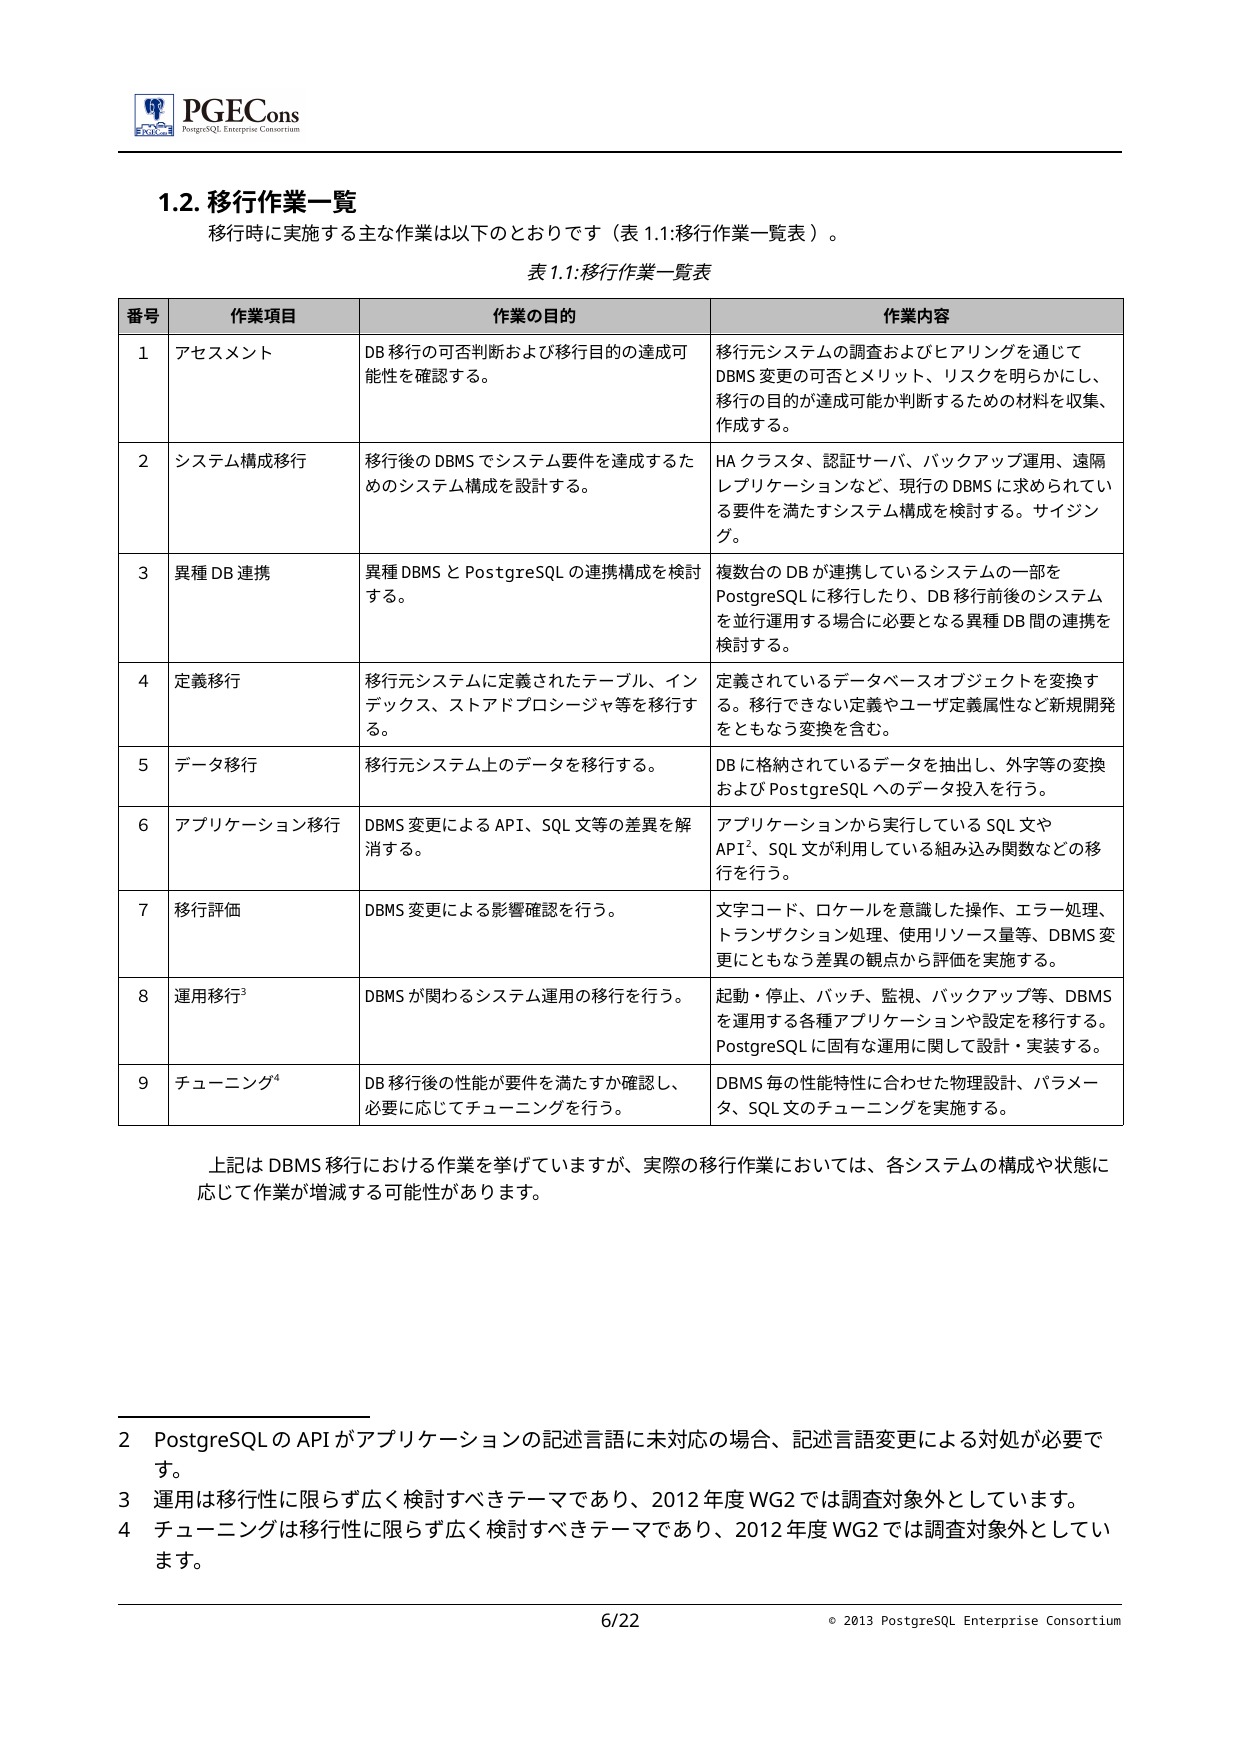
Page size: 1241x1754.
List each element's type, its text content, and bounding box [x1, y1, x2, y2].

table_cell アプリケーション移行 [169, 807, 359, 890]
table_cell 移行後のDBMSでシステム要件を達成するためのシステム構成を設計する。 [360, 443, 710, 553]
table_cell 移行評価 [169, 891, 359, 977]
text 移行時に実施する主な作業は以下のとおりです（表 1.1:移行作業一覧表 ）。 [197, 218, 1122, 246]
table_cell 異種DB連携 [169, 554, 359, 662]
table_header 作業の目的 [360, 299, 710, 333]
table_cell ３ [119, 554, 168, 662]
table_cell ４ [119, 663, 168, 746]
table_cell 定義移行 [169, 663, 359, 746]
picture [128, 88, 306, 142]
table_cell 文字コード、ロケールを意識した操作、エラー処理、トランザクション処理、使用リソース量等、DBMS変更にともなう差異の観点から評価を実施する。 [711, 891, 1123, 977]
table_cell システム構成移行 [169, 443, 359, 553]
table_cell ７ [119, 891, 168, 977]
table_cell ８ [119, 978, 168, 1063]
text 表 1.1:移行作業一覧表 [118, 258, 1122, 285]
table_cell アセスメント [169, 335, 359, 442]
table_cell HAクラスタ、認証サーバ、バックアップ運用、遠隔レプリケーションなど、現行のDBMSに求められている要件を満たすシステム構成を検討する。サイジング。 [711, 443, 1123, 553]
table_cell 異種DBMSとPostgreSQLの連携構成を検討する。 [360, 554, 710, 662]
table_cell 定義されているデータベースオブジェクトを変換する。移行できない定義やユーザ定義属性など新規開発をともなう変換を含む。 [711, 663, 1123, 746]
table_cell チューニング [169, 1065, 359, 1125]
table_cell 移行元システムの調査およびヒアリングを通じてDBMS変更の可否とメリット、リスクを明らかにし、移行の目的が達成可能か判断するための材料を収集、作成する。 [711, 335, 1123, 442]
table_cell DBMS毎の性能特性に合わせた物理設計、パラメータ、SQL文のチューニングを実施する。 [711, 1065, 1123, 1125]
table_cell 移行元システムに定義されたテーブル、インデックス、ストアドプロシージャ等を移行する。 [360, 663, 710, 746]
table_cell DBMS変更による影響確認を行う。 [360, 891, 710, 977]
table_cell 複数台のDBが連携しているシステムの一部をPostgreSQLに移行したり、DB移行前後のシステムを並行運用する場合に必要となる異種DB間の連携を検討する。 [711, 554, 1123, 662]
table_cell 移行元システム上のデータを移行する。 [360, 747, 710, 806]
table_header 作業内容 [711, 299, 1123, 333]
table_cell DB移行の可否判断および移行目的の達成可能性を確認する。 [360, 335, 710, 442]
table_cell アプリケーションから実行しているSQL文やAPI、SQL文が利用している組み込み関数などの移行を行う。 [711, 807, 1123, 890]
table_header 番号 [119, 299, 168, 333]
table_cell データ移行 [169, 747, 359, 806]
table_cell ５ [119, 747, 168, 806]
table_cell ６ [119, 807, 168, 890]
table_cell ９ [119, 1065, 168, 1125]
table_cell DB移行後の性能が要件を満たすか確認し、必要に応じてチューニングを行う。 [360, 1065, 710, 1125]
table_cell ２ [119, 443, 168, 553]
table_header 作業項目 [169, 299, 359, 333]
table_cell １ [119, 335, 168, 442]
table_cell 運用移行 [169, 978, 359, 1063]
table_cell DBに格納されているデータを抽出し、外字等の変換およびPostgreSQLへのデータ投入を行う。 [711, 747, 1123, 806]
table_cell DBMS変更によるAPI、SQL文等の差異を解消する。 [360, 807, 710, 890]
subtitle 移行作業一覧 [157, 182, 1122, 218]
table_cell DBMSが関わるシステム運用の移行を行う。 [360, 978, 710, 1063]
text 上記はDBMS移行における作業を挙げていますが、実際の移行作業においては、各システムの構成や状態に応じて作業が増減する可能性があります。 [197, 1151, 1122, 1205]
table_cell 起動・停止、バッチ、監視、バックアップ等、DBMSを運用する各種アプリケーションや設定を移行する。PostgreSQLに固有な運用に関して設計・実装する。 [711, 978, 1123, 1063]
